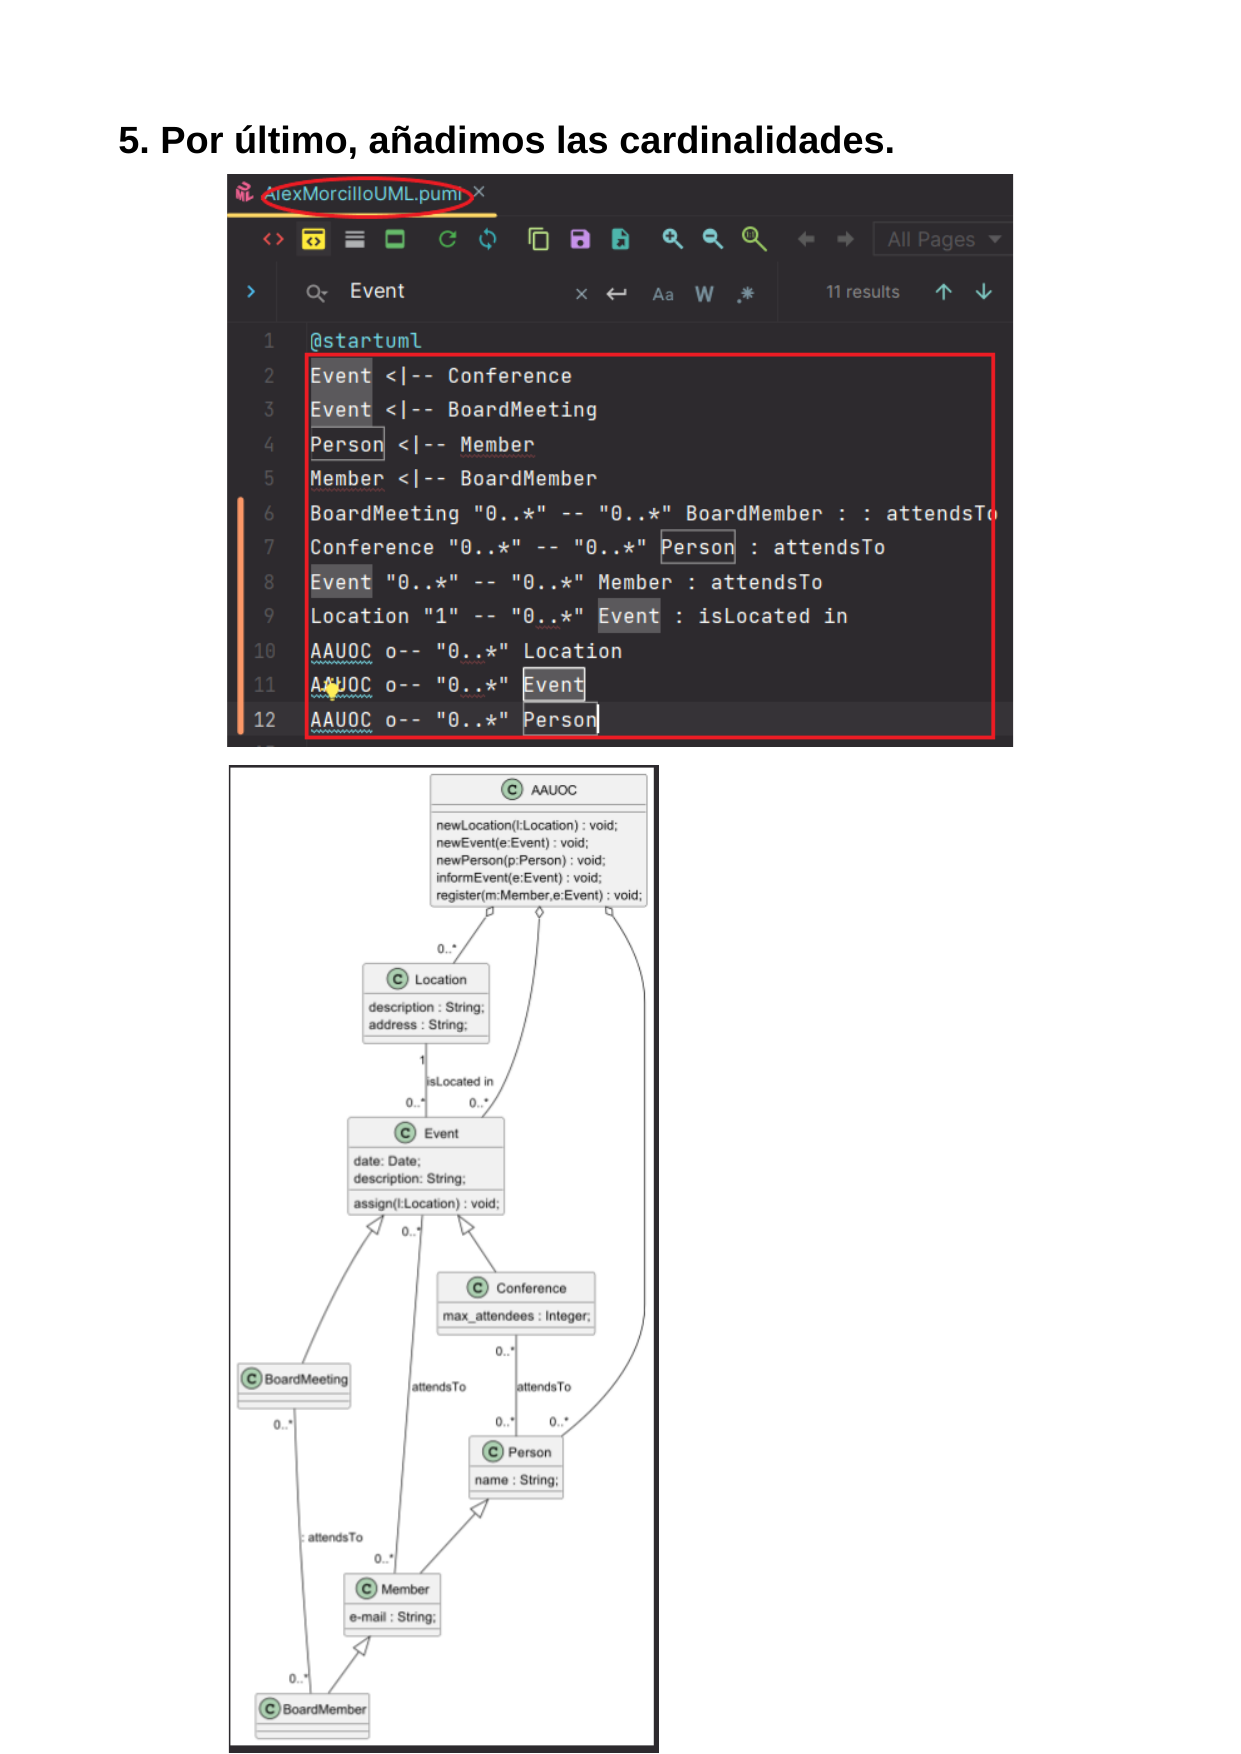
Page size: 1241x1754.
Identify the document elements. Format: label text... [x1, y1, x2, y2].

subtitle 5. Por último, añadimos las cardinalidades. [118, 118, 1122, 162]
picture [227, 174, 1014, 747]
picture [228, 765, 659, 1753]
